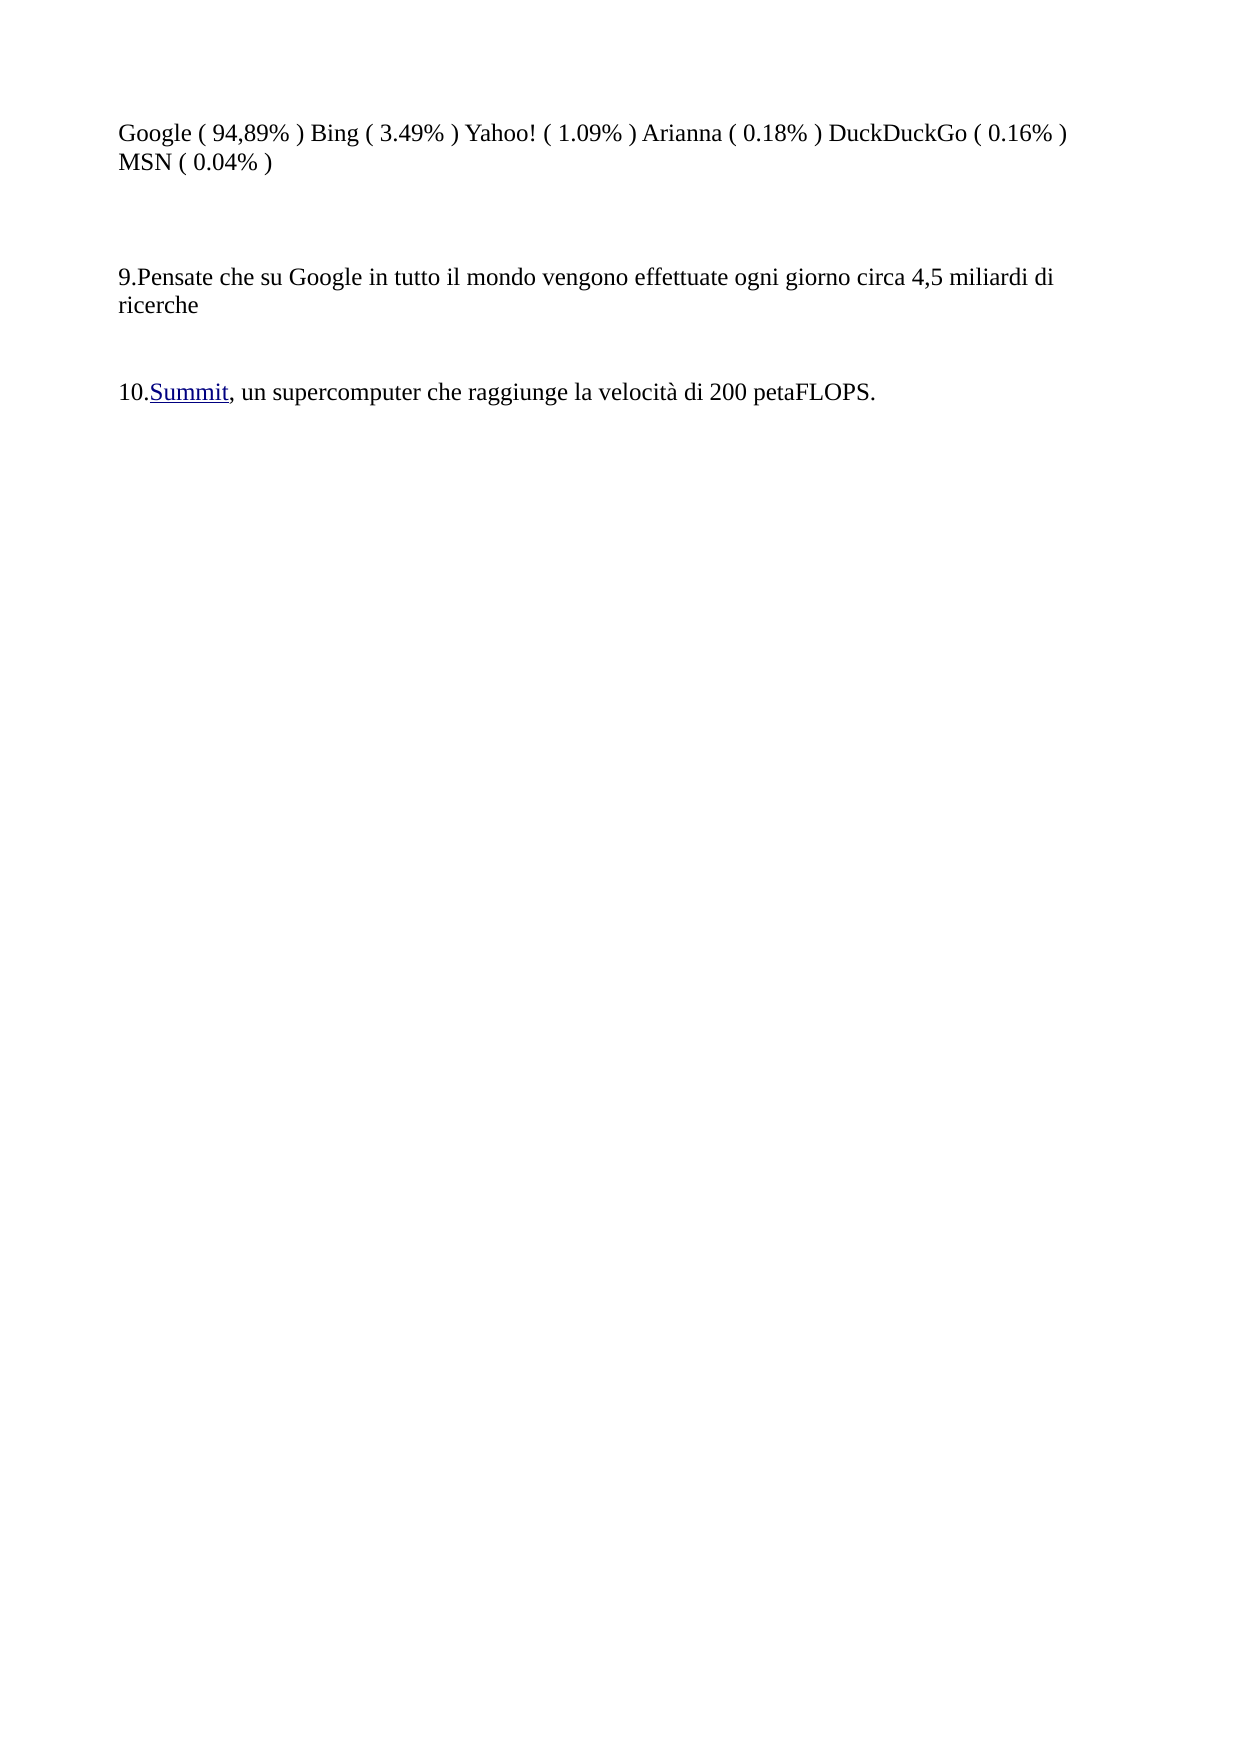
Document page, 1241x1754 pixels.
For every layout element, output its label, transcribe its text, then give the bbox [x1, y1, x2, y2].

text 9.Pensate che su Google in tutto il mondo vengono effettuate ogni giorno circa 4,5 miliardi di ricerche [118, 262, 1122, 319]
text 10.Summit, un supercomputer che raggiunge la velocità di 200 petaFLOPS. [118, 377, 1122, 406]
text Google ( 94,89% ) Bing ( 3.49% ) Yahoo! ( 1.09% ) Arianna ( 0.18% ) DuckDuckGo ( 0.16% ) MSN ( 0.04% ) [118, 118, 1122, 176]
